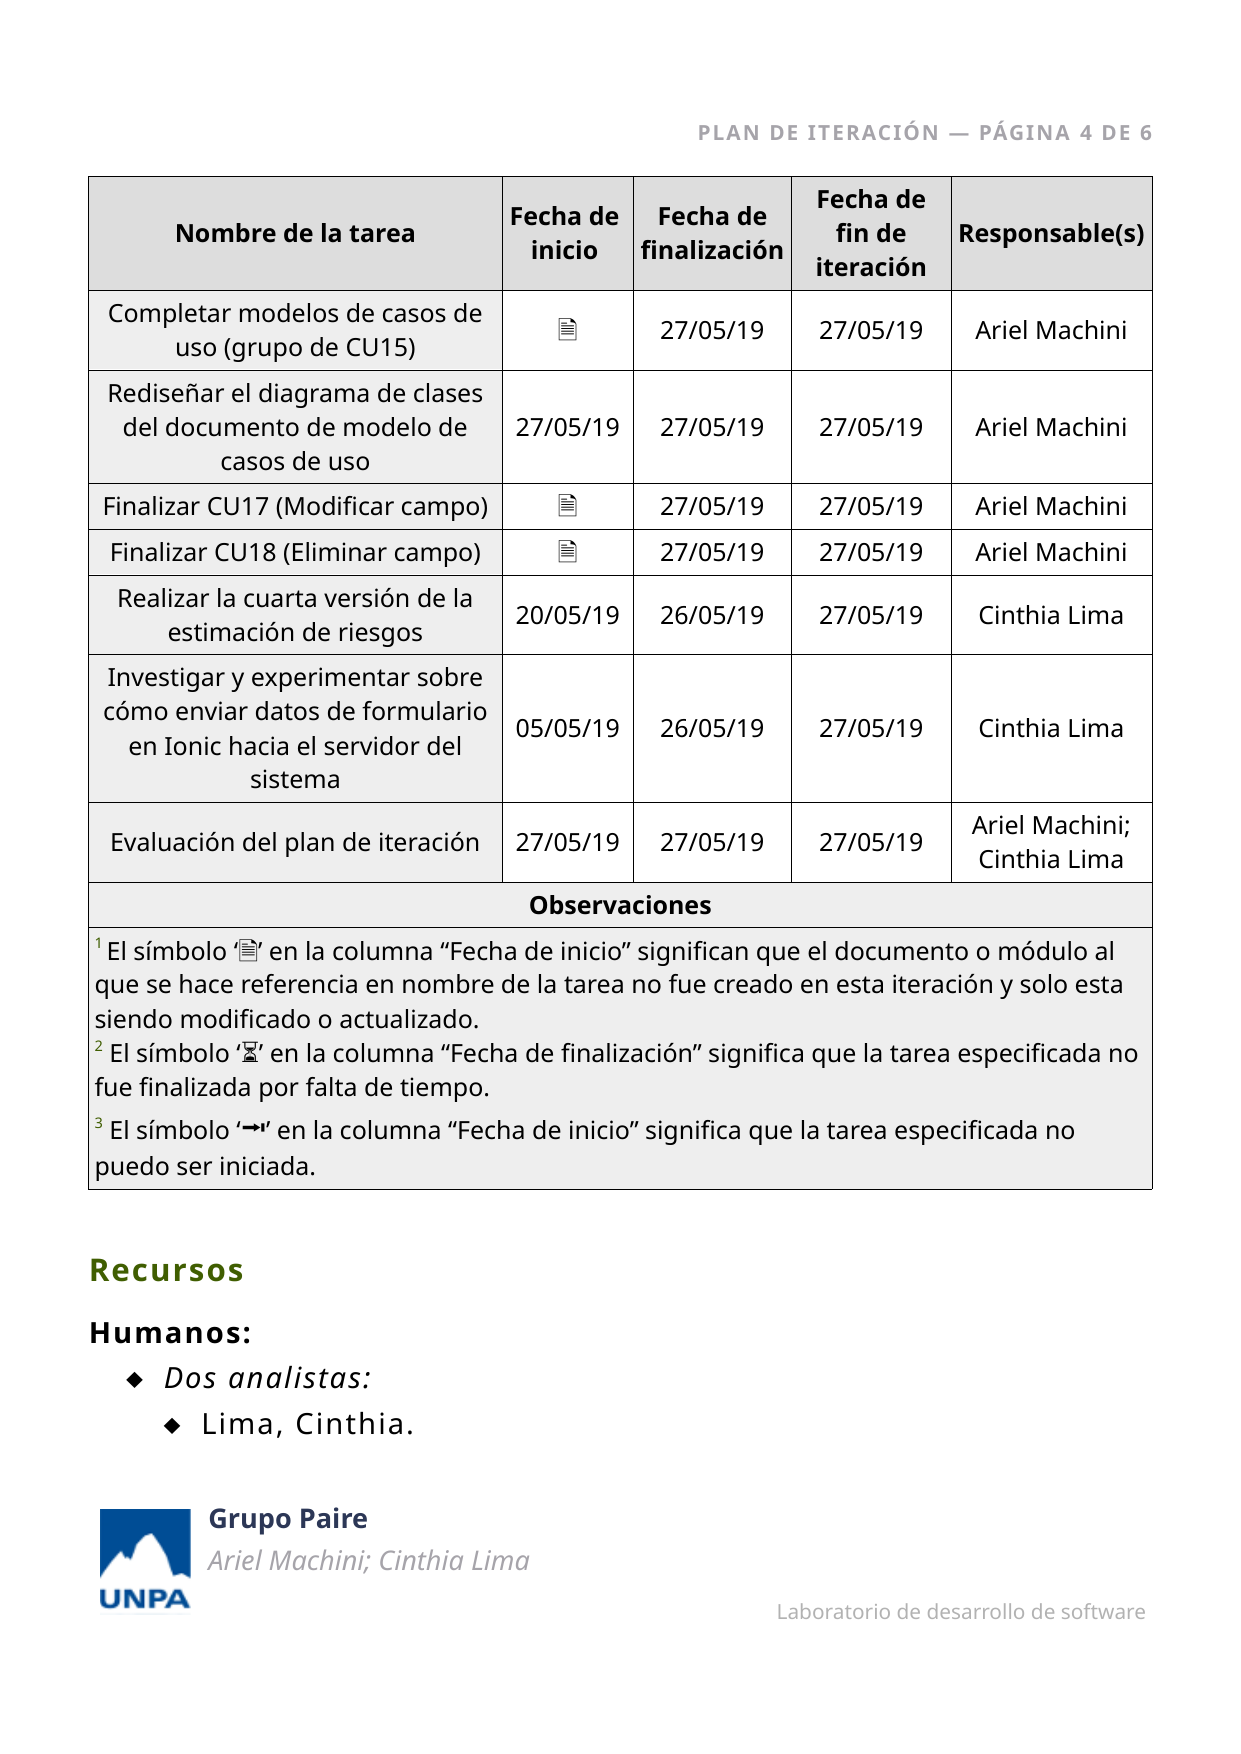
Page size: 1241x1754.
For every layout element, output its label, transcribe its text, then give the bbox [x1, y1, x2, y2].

table_header Fecha de inicio [503, 177, 633, 290]
table_cell 27/05/19 [634, 371, 791, 483]
text Recursos [88, 1248, 1152, 1291]
table_cell 26/05/19 [634, 576, 791, 654]
table_cell Observaciones [89, 883, 1152, 927]
table_cell 🗎 [503, 530, 633, 574]
table_header Nombre de la tarea [89, 177, 502, 290]
table_cell Ariel Machini [952, 484, 1152, 529]
table_cell Cinthia Lima [952, 655, 1152, 802]
table_cell Ariel Machini; Cinthia Lima [952, 803, 1152, 882]
table_cell Ariel Machini [952, 530, 1152, 574]
picture [100, 1509, 191, 1615]
table_cell 27/05/19 [634, 291, 791, 369]
table_cell 27/05/19 [503, 803, 633, 882]
table_cell 27/05/19 [792, 291, 951, 369]
text Humanos: [88, 1312, 1152, 1352]
table_cell 27/05/19 [634, 803, 791, 882]
table_cell 20/05/19 [503, 576, 633, 654]
table_cell Completar modelos de casos de uso (grupo de CU15) [89, 291, 502, 369]
table_cell 26/05/19 [634, 655, 791, 802]
table_header Fecha de fin de iteración [792, 177, 951, 290]
table_cell Evaluación del plan de iteración [89, 803, 502, 882]
table_cell 27/05/19 [503, 371, 633, 483]
table_cell Rediseñar el diagrama de clases del documento de modelo de casos de uso [89, 371, 502, 483]
table_cell Cinthia Lima [952, 576, 1152, 654]
list Dos analistas: [126, 1358, 1152, 1397]
table_cell 1 El símbolo ‘🗎’ en la columna “Fecha de inicio” significan que el documento o módulo al que se hace referencia en nombre de la tarea no fue creado en esta iteración y solo esta siendo modificado o actualizado. 2 El símbolo ‘⏳’ en la columna “Fecha de finalización” significa que la tarea especificada no fue finalizada por falta de tiempo. 3 El símbolo ‘⭲’ en la columna “Fecha de inicio” significa que la tarea especificada no puedo ser iniciada. [89, 928, 1152, 1189]
table_cell 27/05/19 [634, 484, 791, 529]
table_cell 05/05/19 [503, 655, 633, 802]
table_cell 27/05/19 [792, 484, 951, 529]
table_cell 27/05/19 [792, 803, 951, 882]
table_cell Finalizar CU17 (Modificar campo) [89, 484, 502, 529]
table_header Fecha de finalización [634, 177, 791, 290]
table_cell Realizar la cuarta versión de la estimación de riesgos [89, 576, 502, 654]
table_cell 27/05/19 [792, 371, 951, 483]
table_header Responsable(s) [952, 177, 1152, 290]
table_cell 27/05/19 [792, 576, 951, 654]
table_cell Investigar y experimentar sobre cómo enviar datos de formulario en Ionic hacia el servidor del sistema [89, 655, 502, 802]
table_cell Ariel Machini [952, 291, 1152, 369]
table_cell Finalizar CU18 (Eliminar campo) [89, 530, 502, 574]
table_cell Ariel Machini [952, 371, 1152, 483]
table_cell 27/05/19 [634, 530, 791, 574]
table_cell 27/05/19 [792, 530, 951, 574]
list Lima, Cinthia. [163, 1403, 1152, 1443]
table_cell 27/05/19 [792, 655, 951, 802]
table_cell 🗎 [503, 484, 633, 529]
table_cell 🗎 [503, 291, 633, 369]
